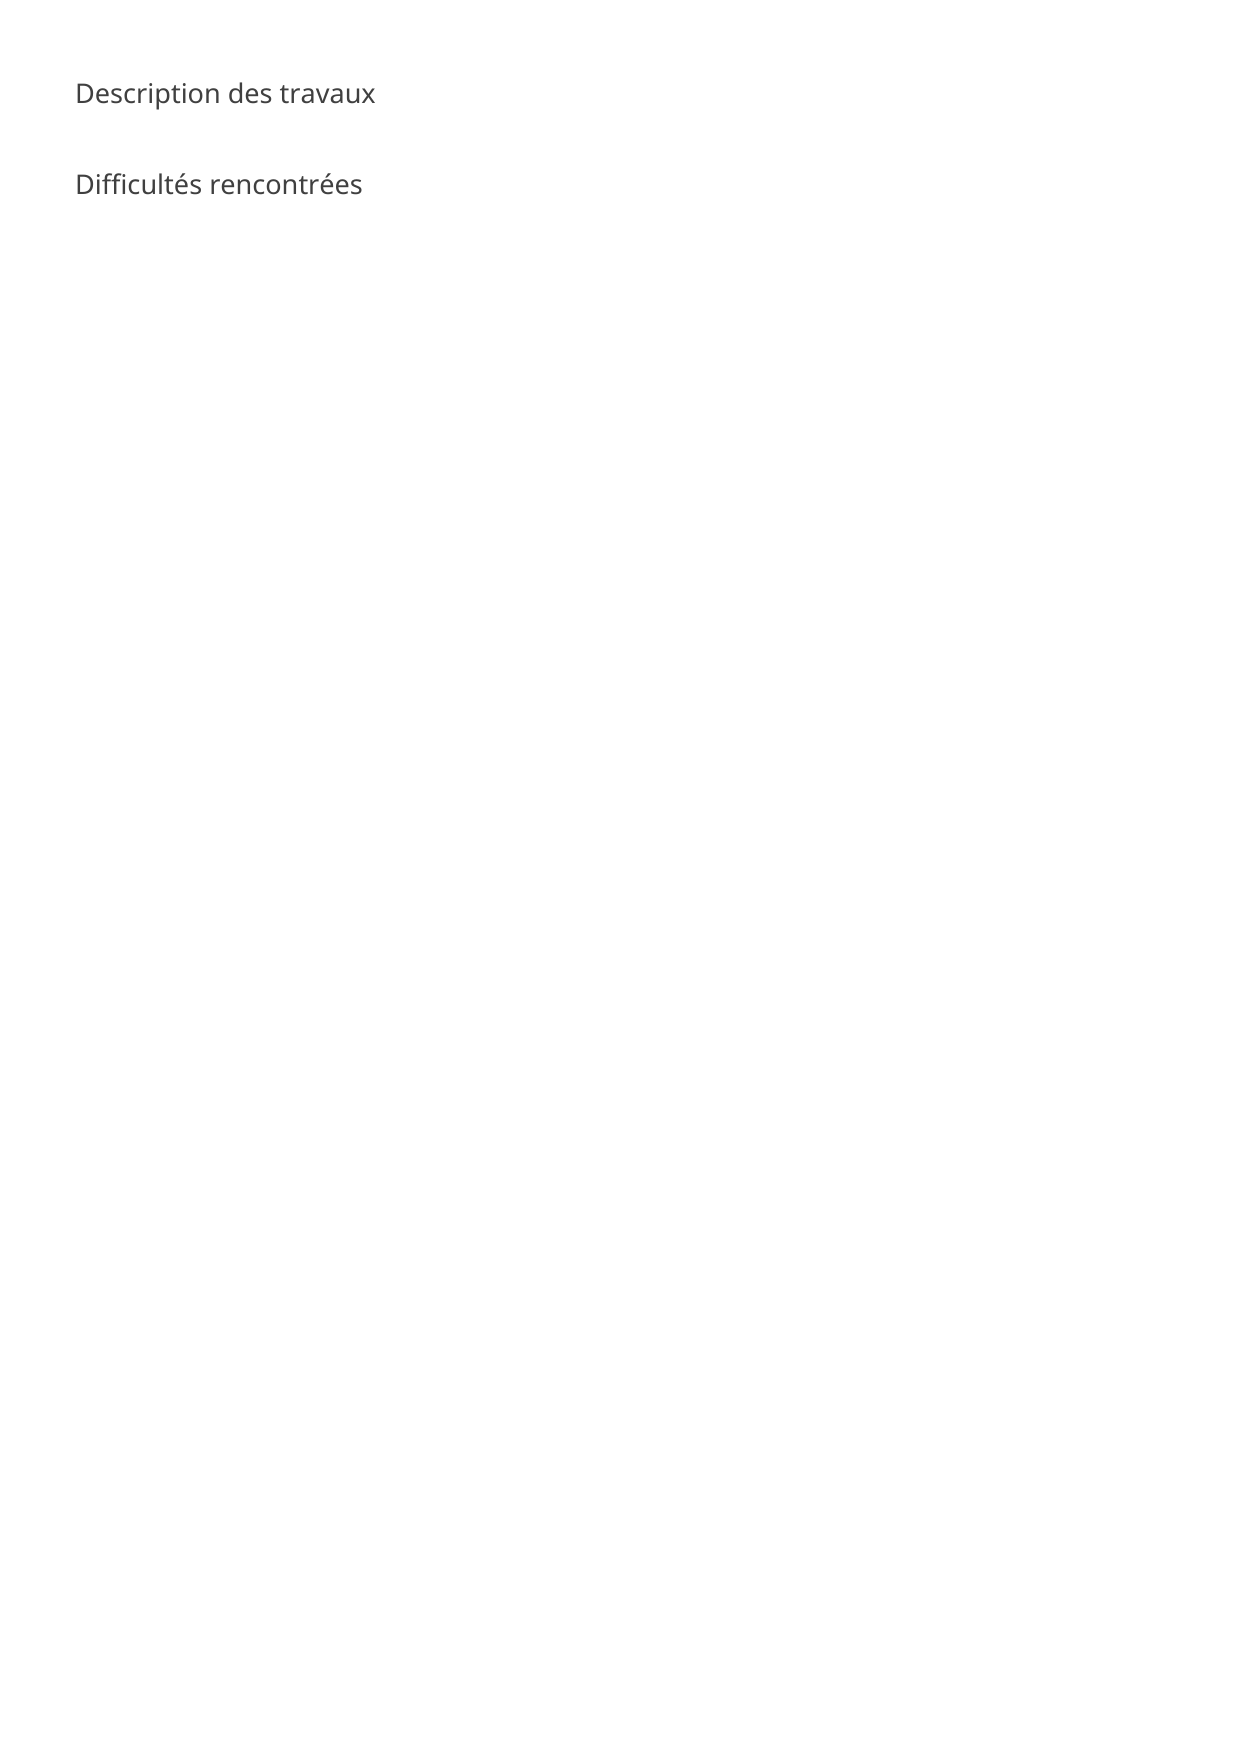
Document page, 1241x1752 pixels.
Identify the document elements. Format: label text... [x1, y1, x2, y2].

subtitle Difficultés rencontrées [75, 165, 1165, 202]
subtitle Description des travaux [75, 75, 1165, 112]
